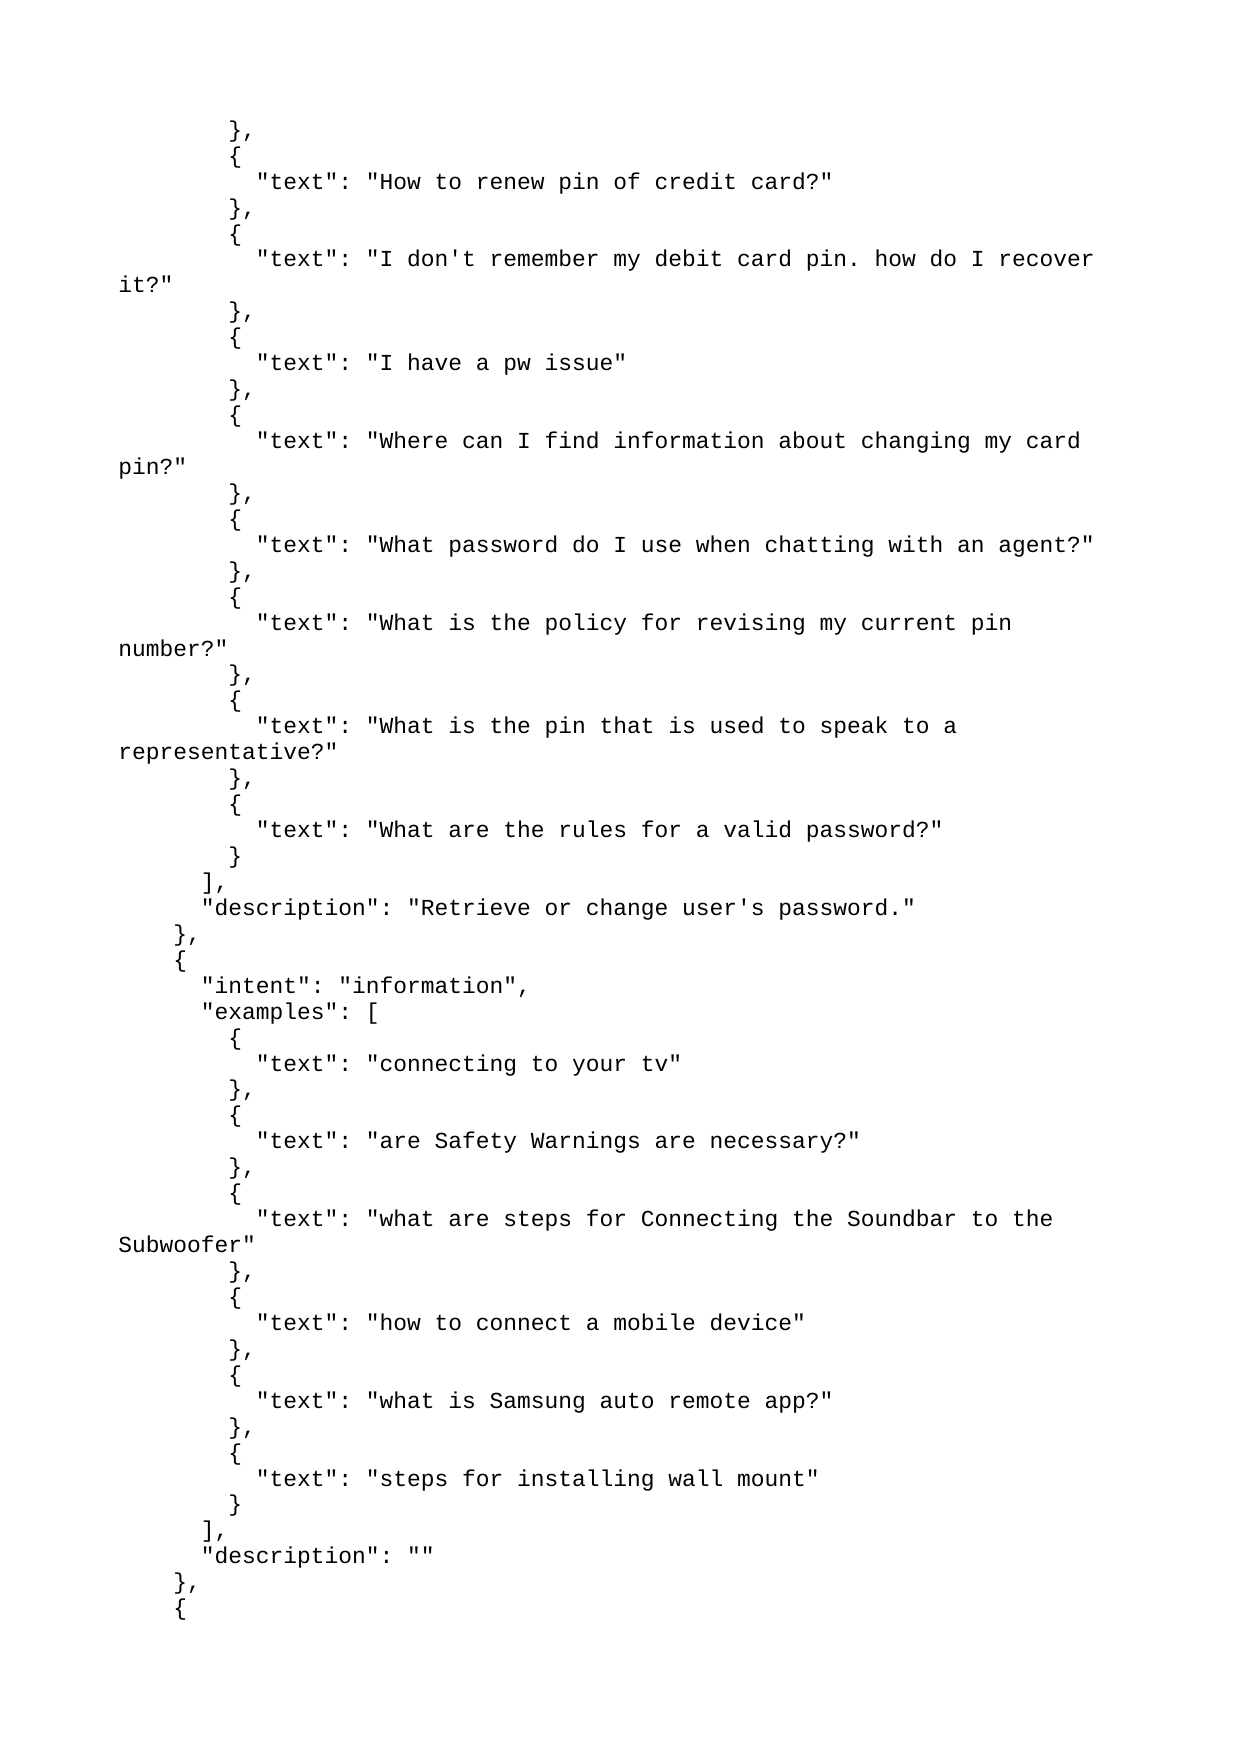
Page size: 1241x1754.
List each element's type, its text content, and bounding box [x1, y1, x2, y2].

text "text": "What password do I use when chatting with an agent?" [118, 533, 1122, 559]
text "text": "how to connect a mobile device" [118, 1311, 1122, 1337]
text { [118, 1104, 1122, 1130]
text }, [118, 300, 1122, 326]
text { [118, 1026, 1122, 1052]
text { [118, 1597, 1122, 1622]
text "text": "What is the policy for revising my current pin number?" [118, 611, 1122, 663]
text }, [118, 481, 1122, 507]
text { [118, 1182, 1122, 1207]
text { [118, 689, 1122, 715]
text "description": "Retrieve or change user's password." [118, 896, 1122, 922]
text }, [118, 377, 1122, 403]
text { [118, 403, 1122, 429]
text }, [118, 663, 1122, 689]
text }, [118, 767, 1122, 792]
text }, [118, 1259, 1122, 1285]
text "text": "I have a pw issue" [118, 352, 1122, 377]
text { [118, 792, 1122, 818]
text "examples": [ [118, 1000, 1122, 1026]
text "text": "I don't remember my debit card pin. how do I recover it?" [118, 248, 1122, 300]
text "text": "How to renew pin of credit card?" [118, 170, 1122, 196]
text }, [118, 1337, 1122, 1363]
text "intent": "information", [118, 974, 1122, 1000]
text { [118, 326, 1122, 352]
text { [118, 1441, 1122, 1467]
text { [118, 585, 1122, 611]
text "text": "What are the rules for a valid password?" [118, 818, 1122, 844]
text } [118, 844, 1122, 870]
text "text": "Where can I find information about changing my card pin?" [118, 429, 1122, 481]
text "text": "what are steps for Connecting the Soundbar to the Subwoofer" [118, 1207, 1122, 1259]
text }, [118, 922, 1122, 948]
text ], [118, 870, 1122, 896]
text }, [118, 118, 1122, 144]
text "text": "are Safety Warnings are necessary?" [118, 1130, 1122, 1156]
text }, [118, 1156, 1122, 1182]
text "text": "connecting to your tv" [118, 1052, 1122, 1078]
text } [118, 1493, 1122, 1519]
text { [118, 507, 1122, 533]
text }, [118, 1571, 1122, 1597]
text { [118, 222, 1122, 248]
text "description": "" [118, 1545, 1122, 1571]
text }, [118, 196, 1122, 222]
text }, [118, 559, 1122, 585]
text "text": "steps for installing wall mount" [118, 1467, 1122, 1493]
text { [118, 948, 1122, 974]
text "text": "What is the pin that is used to speak to a representative?" [118, 715, 1122, 767]
text { [118, 144, 1122, 170]
text "text": "what is Samsung auto remote app?" [118, 1389, 1122, 1415]
text }, [118, 1415, 1122, 1441]
text ], [118, 1519, 1122, 1545]
text { [118, 1285, 1122, 1311]
text }, [118, 1078, 1122, 1104]
text { [118, 1363, 1122, 1389]
